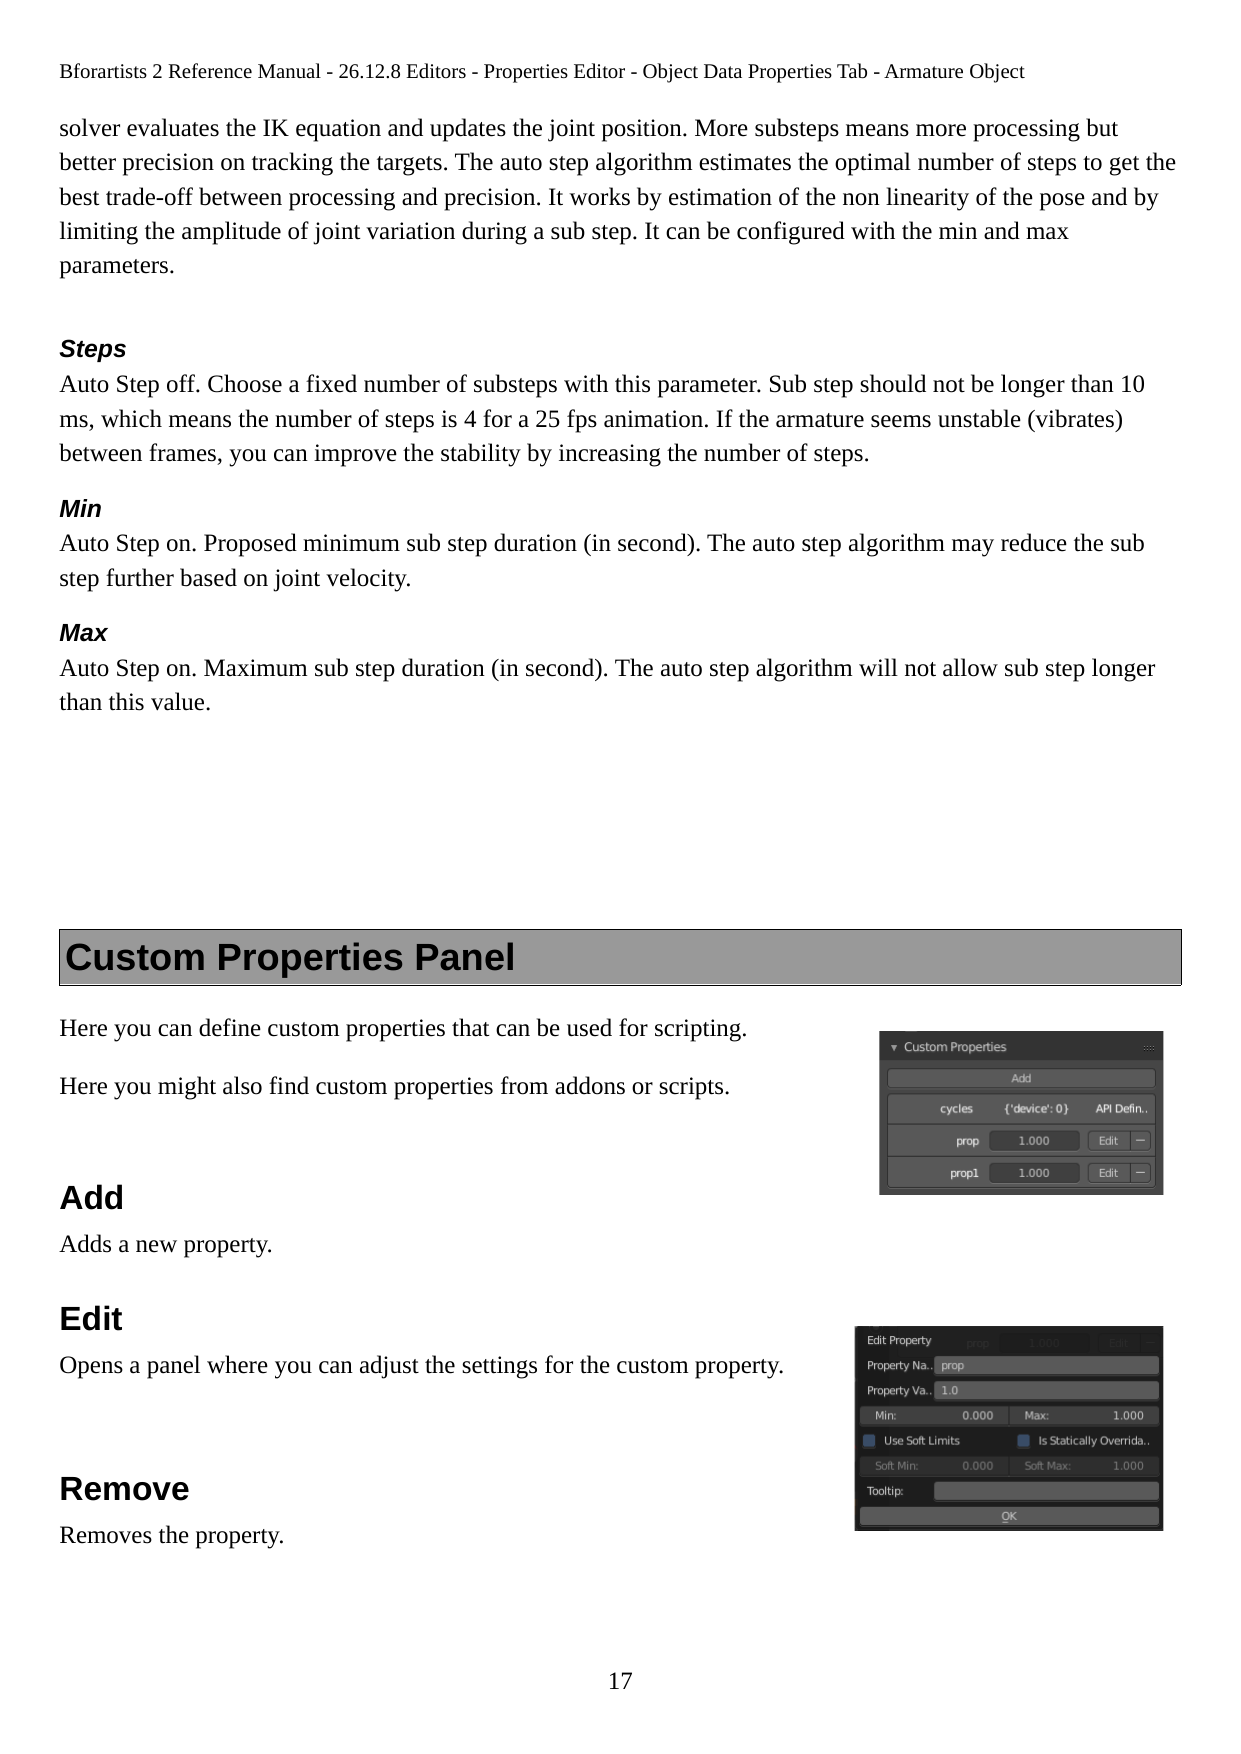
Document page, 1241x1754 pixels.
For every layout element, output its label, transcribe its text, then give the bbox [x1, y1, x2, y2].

picture [854, 1326, 1164, 1531]
text Auto Step on. Proposed minimum sub step duration (in second). The auto step algorithm may reduce the sub step further based on joint velocity. [59, 528, 1181, 592]
subtitle Edit [59, 1299, 1181, 1338]
subtitle Steps [59, 334, 1181, 363]
picture [879, 1031, 1164, 1195]
text solver evaluates the IK equation and updates the joint position. More substeps means more processing but better precision on tracking the targets. The auto step algorithm estimates the optimal number of steps to get the best trade-off between processing and precision. It works by estimation of the non linearity of the pose and by limiting the amplitude of joint variation during a sub step. It can be configured with the min and max parameters. [59, 113, 1181, 279]
text Opens a panel where you can adjust the settings for the custom property. [59, 1350, 854, 1379]
subtitle Add [59, 1178, 1181, 1217]
text Removes the property. [59, 1520, 1181, 1549]
text Auto Step on. Maximum sub step duration (in second). The auto step algorithm will not allow sub step longer than this value. [59, 653, 1181, 716]
table_header Custom Properties Panel [60, 930, 1181, 984]
text Adds a new property. [59, 1229, 1181, 1258]
subtitle [1164, 1469, 1181, 1508]
subtitle Remove [59, 1469, 854, 1508]
text Here you can define custom properties that can be used for scripting. [59, 1013, 1181, 1042]
text Here you might also find custom properties from addons or scripts. [59, 1071, 879, 1100]
text Auto Step off. Choose a fixed number of substeps with this parameter. Sub step should not be longer than 10 ms, which means the number of steps is 4 for a 25 fps animation. If the armature seems unstable (vibrates) between frames, you can improve the stability by increasing the number of steps. [59, 369, 1181, 467]
subtitle Max [59, 618, 1181, 647]
subtitle Min [59, 494, 1181, 522]
